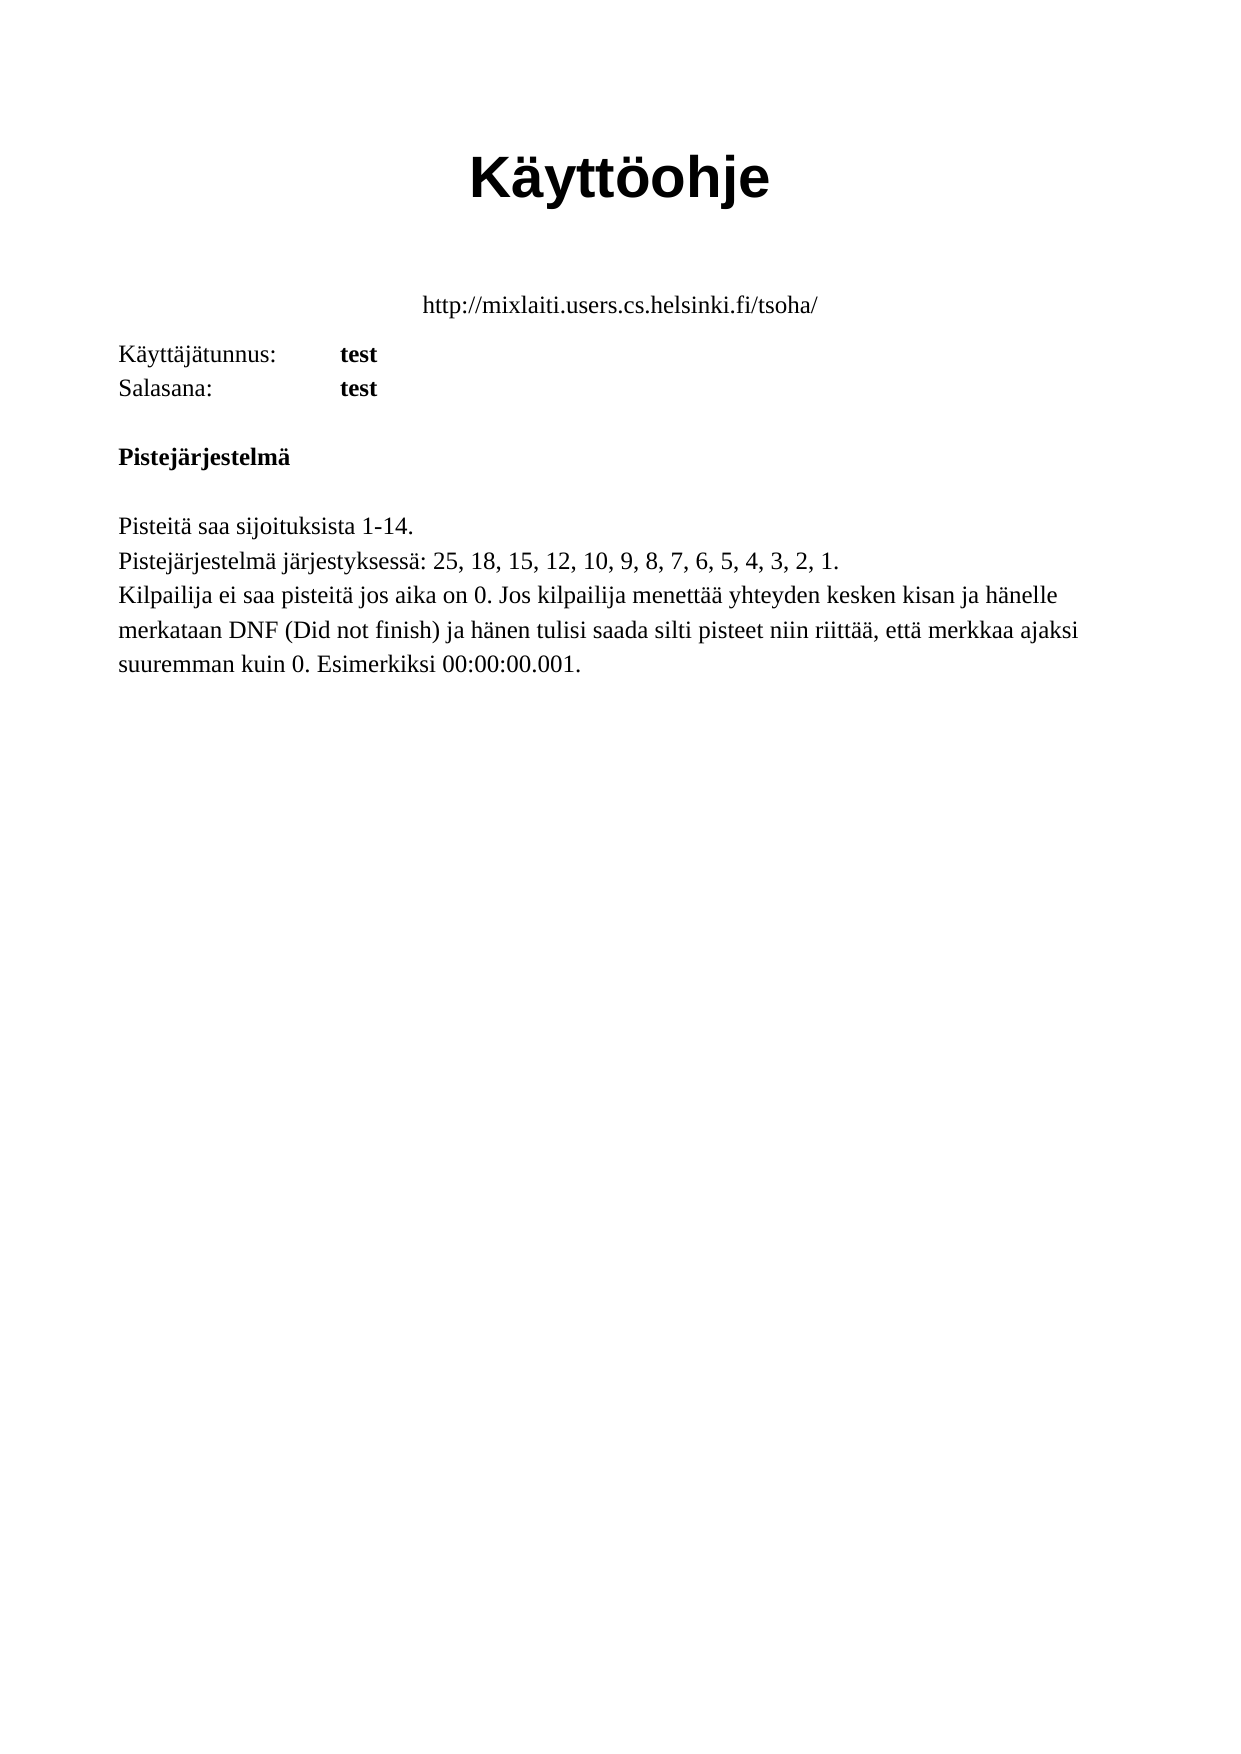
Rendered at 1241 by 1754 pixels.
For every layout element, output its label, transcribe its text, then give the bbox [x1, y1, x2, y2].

text Käyttäjätunnus: test Salasana: test Pistejärjestelmä Pisteitä saa sijoituksista 1-14. Pistejärjestelmä järjestyksessä: 25, 18, 15, 12, 10, 9, 8, 7, 6, 5, 4, 3, 2, 1. Kilpailija ei saa pisteitä jos aika on 0. Jos kilpailija menettää yhteyden kesken kisan ja hänelle merkataan DNF (Did not finish) ja hänen tulisi saada silti pisteet niin riittää, että merkkaa ajaksi suuremman kuin 0. Esimerkiksi 00:00:00.001. [118, 339, 1122, 678]
text http://mixlaiti.users.cs.helsinki.fi/tsoha/ [118, 290, 1122, 318]
title Käyttöohje [118, 143, 1122, 277]
